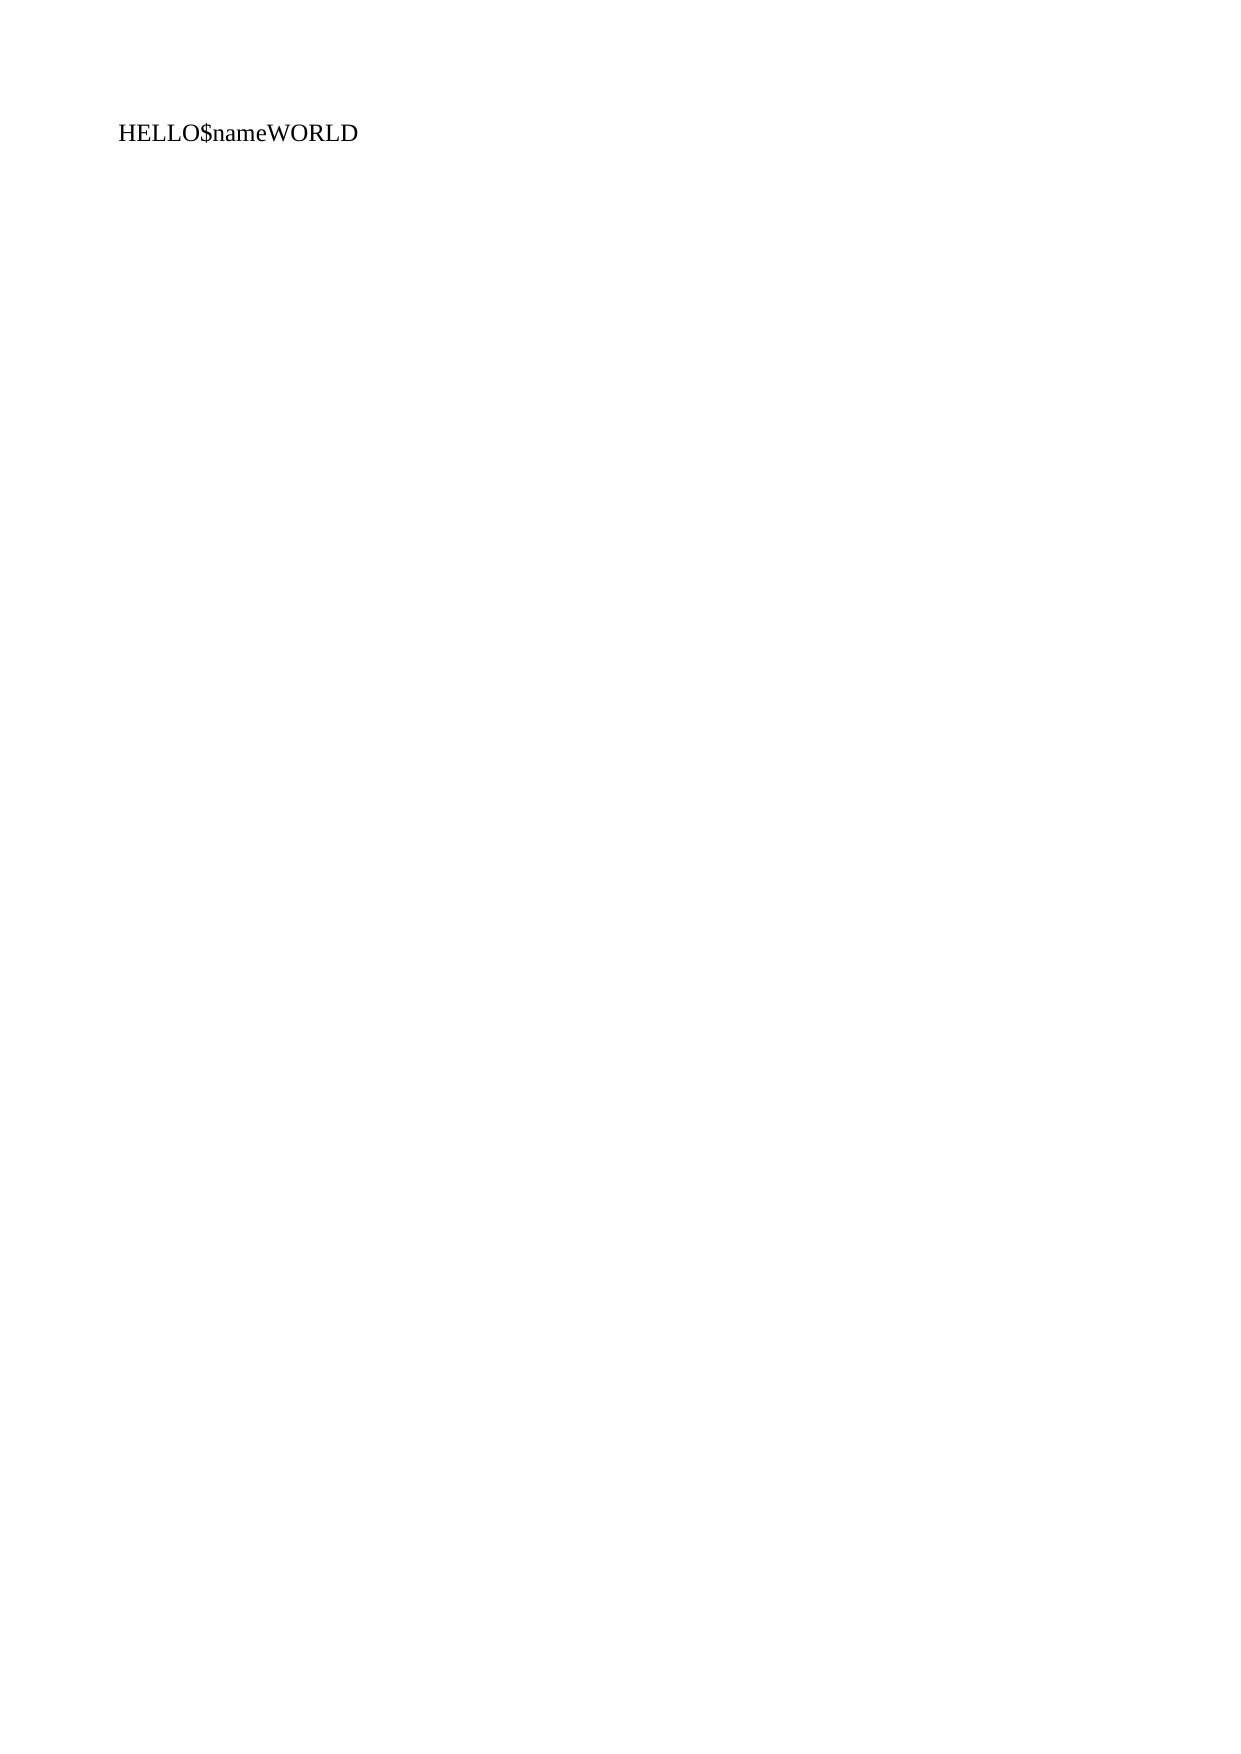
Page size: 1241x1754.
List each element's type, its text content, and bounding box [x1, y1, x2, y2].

text HELLO$nameWORLD [118, 118, 1122, 147]
